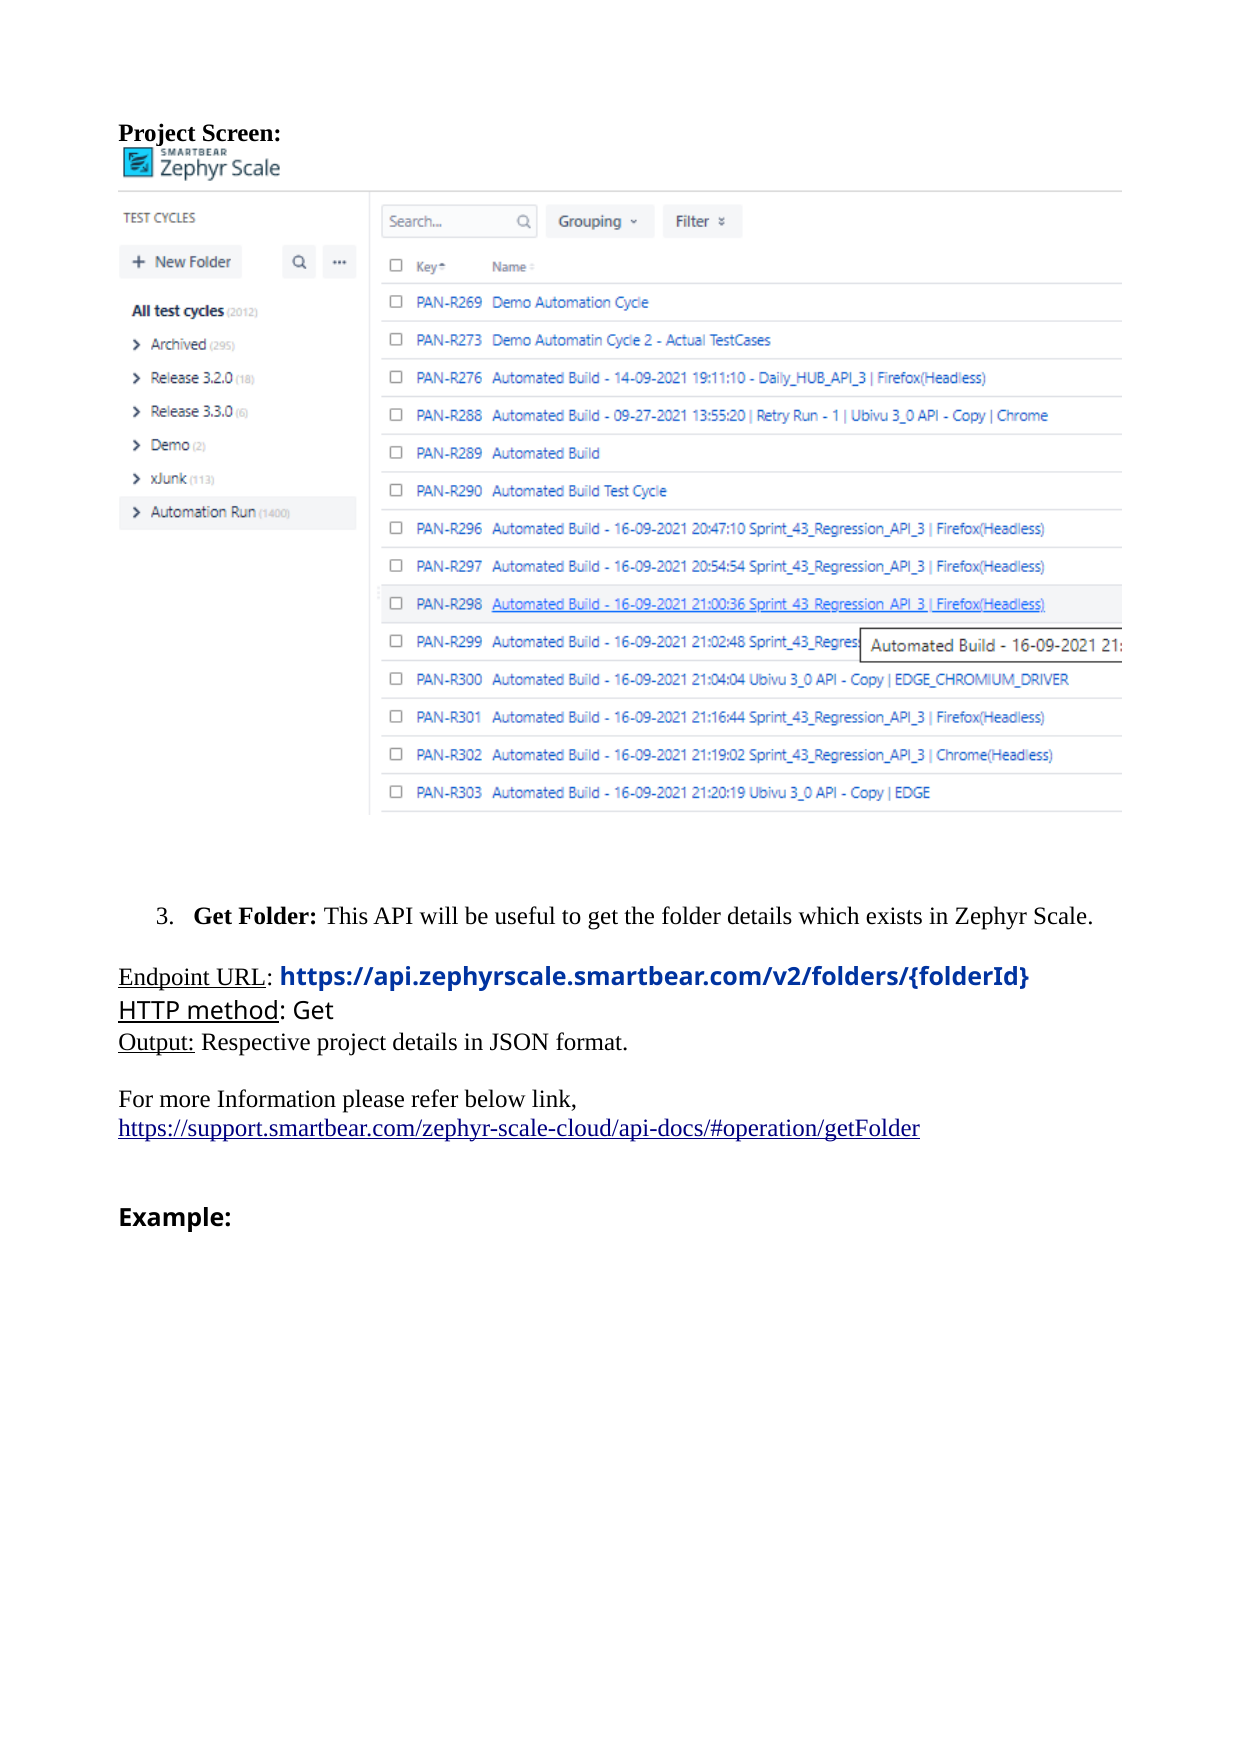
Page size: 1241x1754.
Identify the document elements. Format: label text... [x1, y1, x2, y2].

text HTTP method: Get [118, 993, 1122, 1027]
text For more Information please refer below link, [118, 1084, 1122, 1113]
list Get Folder: This API will be useful to get the folder details which exists in Zephyr Scale. [156, 901, 1122, 930]
text Project Screen: [118, 118, 1122, 146]
text Example: [118, 1199, 1122, 1233]
text https://support.smartbear.com/zephyr-scale-cloud/api-docs/#operation/getFolder [118, 1113, 1122, 1142]
text Output: Respective project details in JSON format. [118, 1027, 1122, 1055]
text Endpoint URL: https://api.zephyrscale.smartbear.com/v2/folders/{folderId} [118, 958, 1122, 993]
